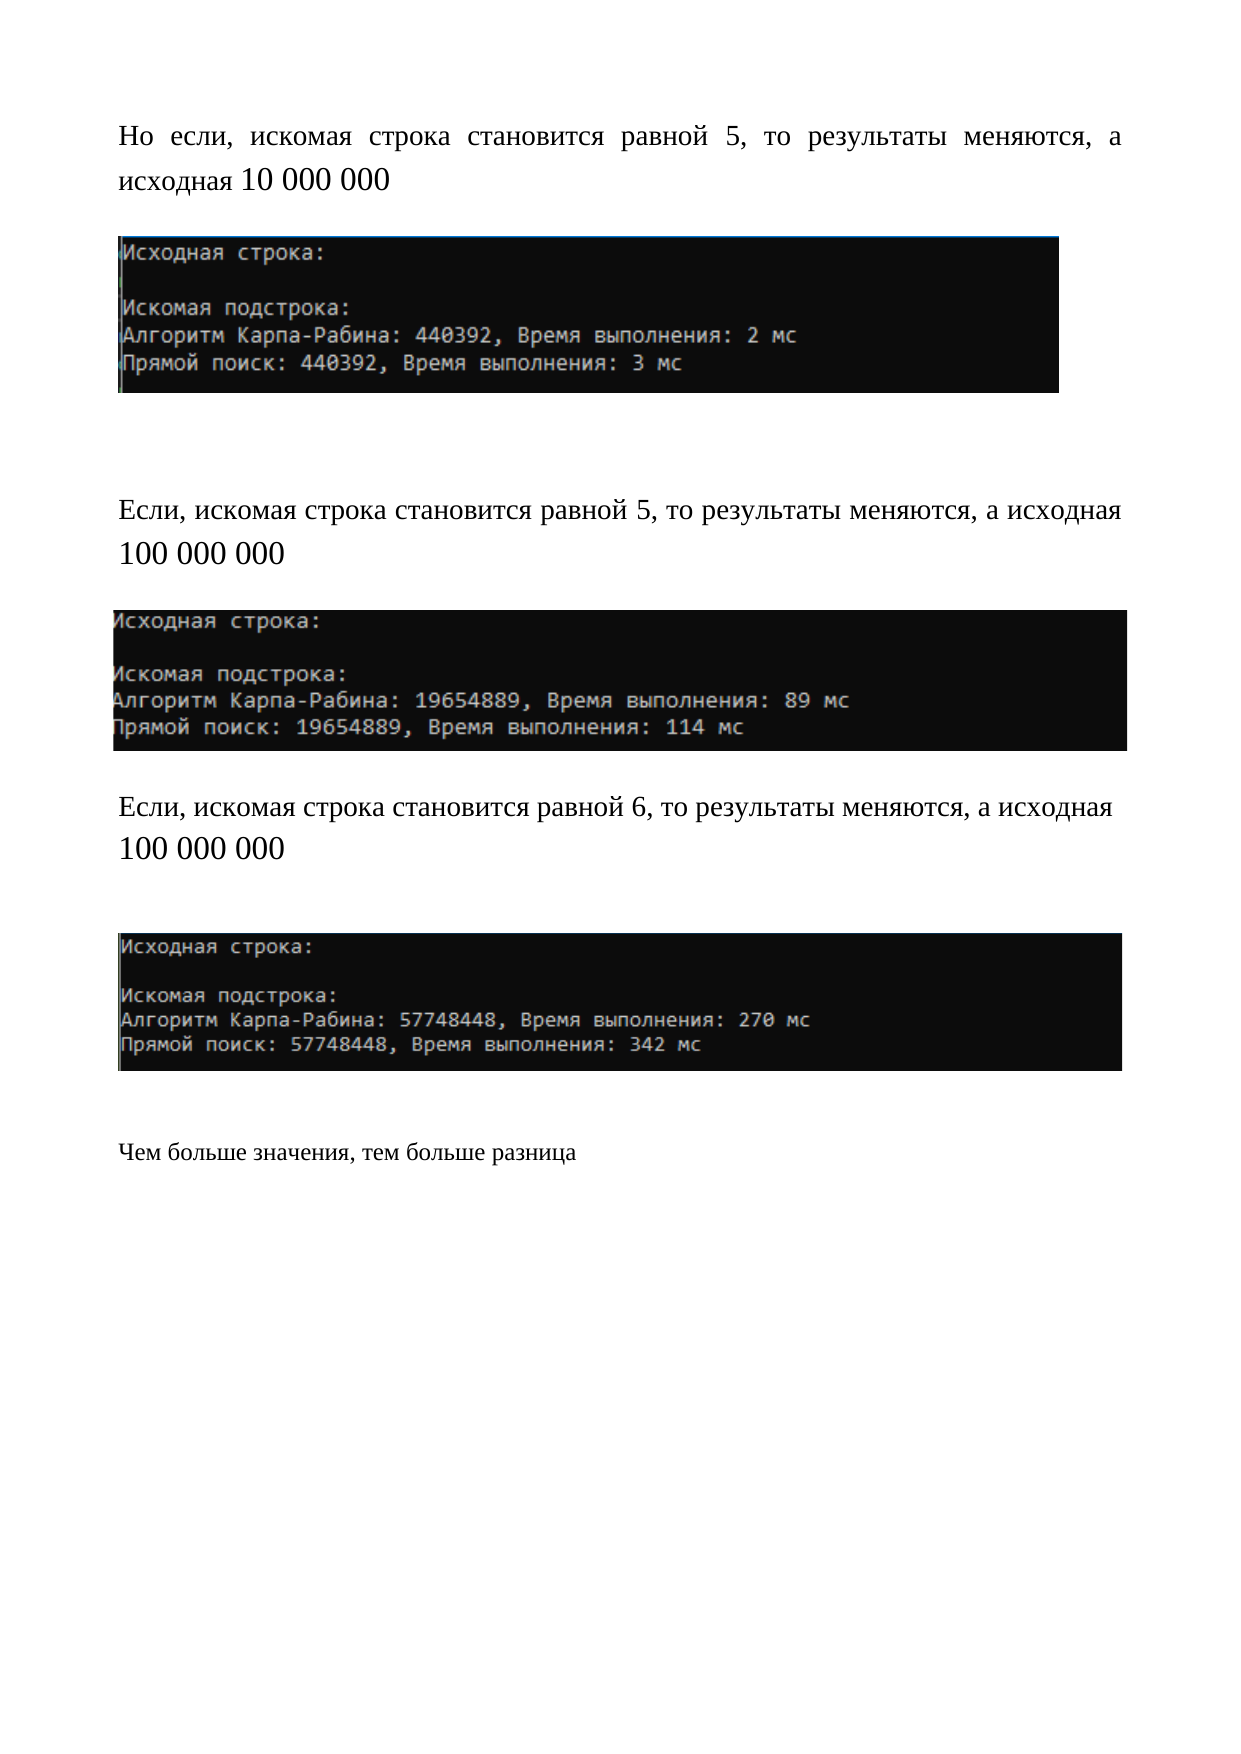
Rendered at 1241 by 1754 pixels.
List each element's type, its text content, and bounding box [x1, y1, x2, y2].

text Если, искомая строка становится равной 5, то результаты меняются, а исходная 100 000 000 [118, 492, 1122, 572]
picture [113, 610, 1128, 751]
text Чем больше значения, тем больше разница [118, 1137, 1122, 1166]
text Если, искомая строка становится равной 6, то результаты меняются, а исходная 100 000 000 [118, 751, 1122, 899]
text Но если, искомая строка становится равной 5, то результаты меняются, а исходная 10 000 000 [118, 118, 1122, 198]
picture [118, 933, 1123, 1071]
picture [118, 236, 1059, 393]
